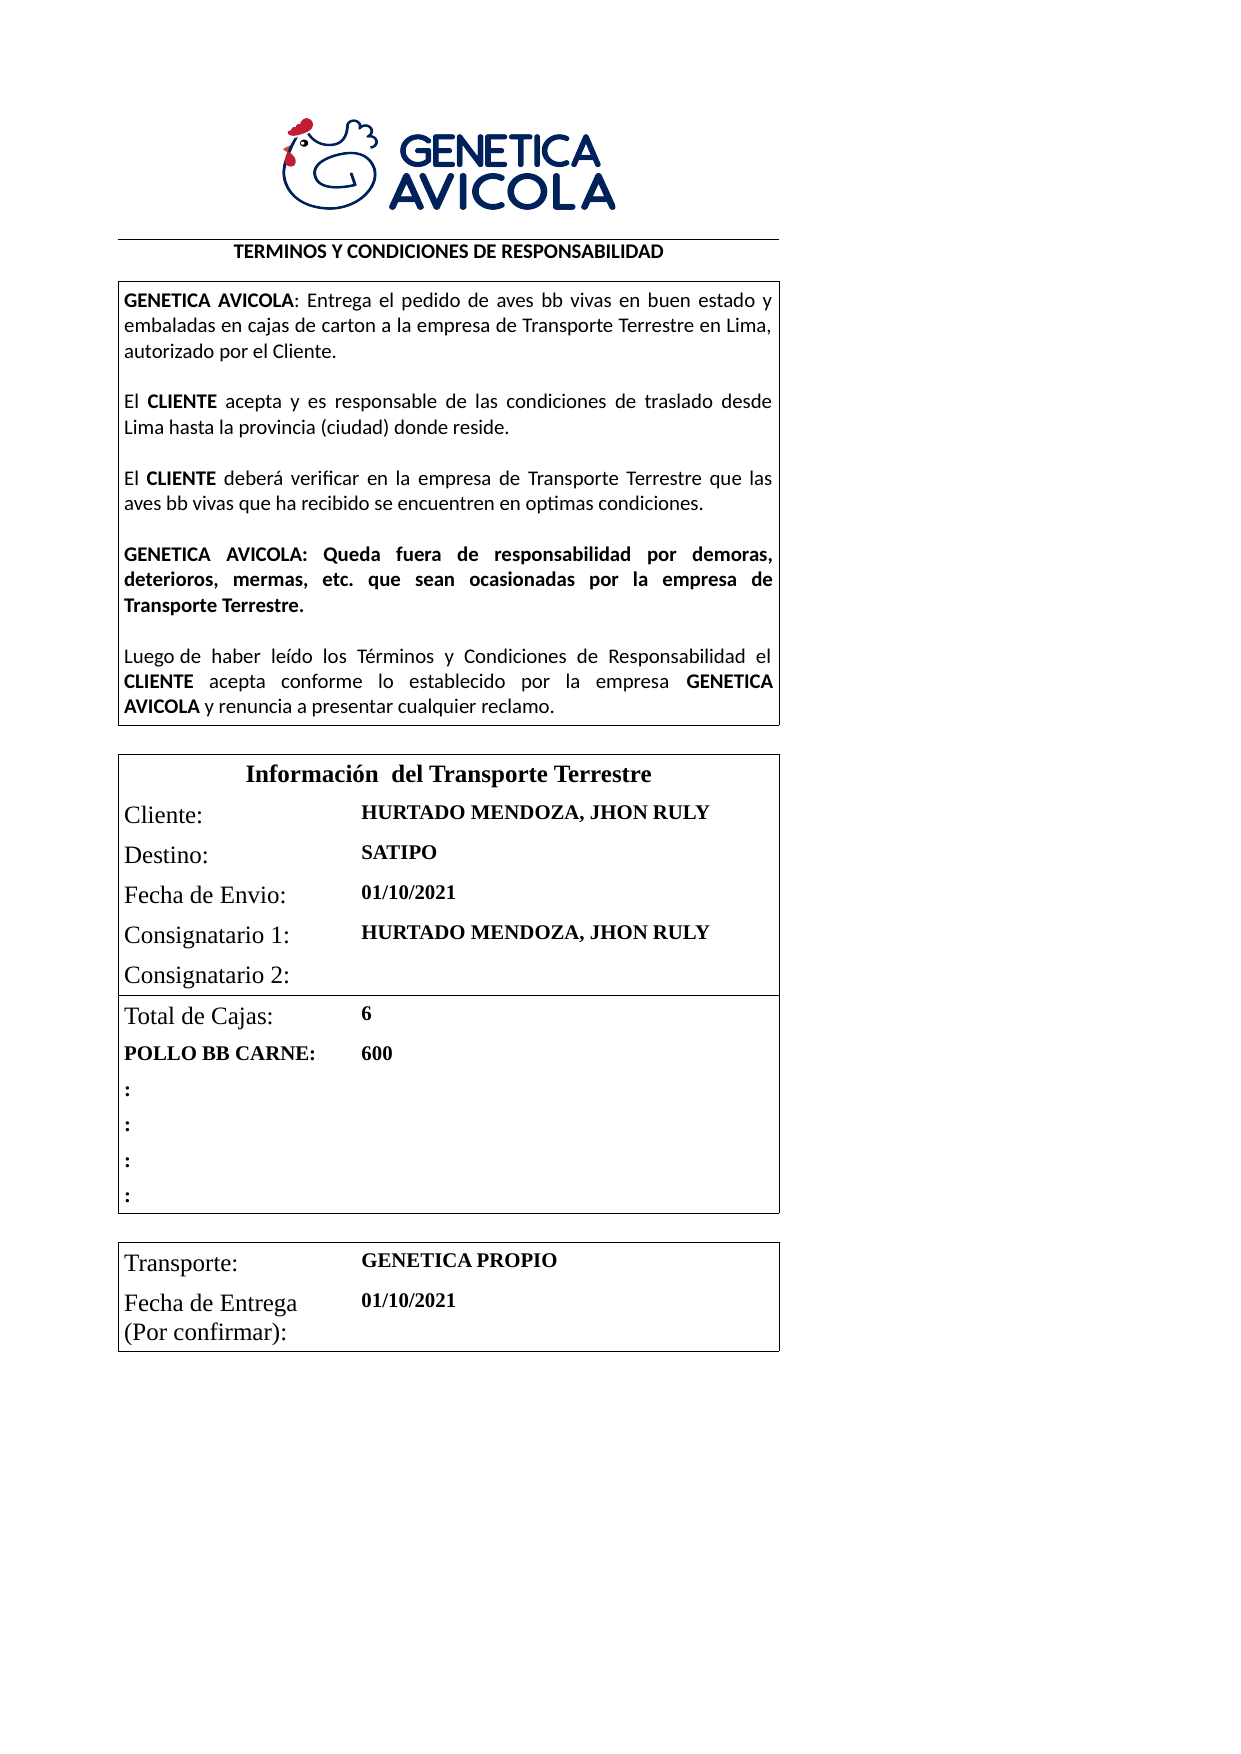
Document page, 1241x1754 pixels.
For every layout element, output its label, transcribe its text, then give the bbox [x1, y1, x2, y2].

table_cell Cliente: [119, 794, 356, 834]
table_cell POLLO BB CARNE: [119, 1035, 356, 1071]
table_cell 01/10/2021 [356, 874, 779, 914]
table_cell SATIPO [356, 834, 779, 874]
picture [282, 118, 616, 210]
table_cell 6 [356, 996, 779, 1035]
table_header Información del Transporte Terrestre [119, 755, 779, 794]
table_cell [356, 955, 779, 995]
table_cell HURTADO MENDOZA, JHON RULY [356, 794, 779, 834]
table_cell Consignatario 1: [119, 915, 356, 955]
table_cell [356, 1214, 779, 1242]
table_cell HURTADO MENDOZA, JHON RULY [356, 915, 779, 955]
table_cell : [119, 1071, 356, 1106]
table_cell [356, 1071, 779, 1106]
table_cell GENETICA PROPIO [356, 1243, 779, 1282]
table_header TERMINOS Y CONDICIONES DE RESPONSABILIDAD [118, 240, 779, 281]
table_cell Consignatario 2: [119, 955, 356, 995]
table_cell 01/10/2021 [356, 1282, 779, 1351]
table_cell Transporte: [119, 1243, 356, 1282]
table_cell [118, 1214, 356, 1242]
table_cell [356, 1178, 779, 1213]
table_cell Fecha de Envio: [119, 874, 356, 914]
table_cell [356, 1106, 779, 1142]
table_cell 600 [356, 1035, 779, 1071]
table_cell Total de Cajas: [119, 996, 356, 1035]
table_cell : [119, 1178, 356, 1213]
table_cell [356, 1142, 779, 1177]
table_cell : [119, 1142, 356, 1177]
table_cell Destino: [119, 834, 356, 874]
table_cell GENETICA AVICOLA: Entrega el pedido de aves bb vivas en buen estado y embaladas en cajas de carton a la empresa de Transporte Terrestre en Lima, autorizado por el Cliente. El CLIENTE acepta y es responsable de las condiciones de traslado desde Lima hasta la provincia (ciudad) donde reside. El CLIENTE deberá verificar en la empresa de Transporte Terrestre que las aves bb vivas que ha recibido se encuentren en optimas condiciones. GENETICA AVICOLA: Queda fuera de responsabilidad por demoras, deterioros, mermas, etc. que sean ocasionadas por la empresa de Transporte Terrestre. Luego de haber leído los Términos y Condiciones de Responsabilidad el CLIENTE acepta conforme lo establecido por la empresa GENETICA AVICOLA y renuncia a presentar cualquier reclamo. [119, 282, 779, 725]
table_cell Fecha de Entrega (Por confirmar): [119, 1282, 356, 1351]
table_cell : [119, 1106, 356, 1142]
